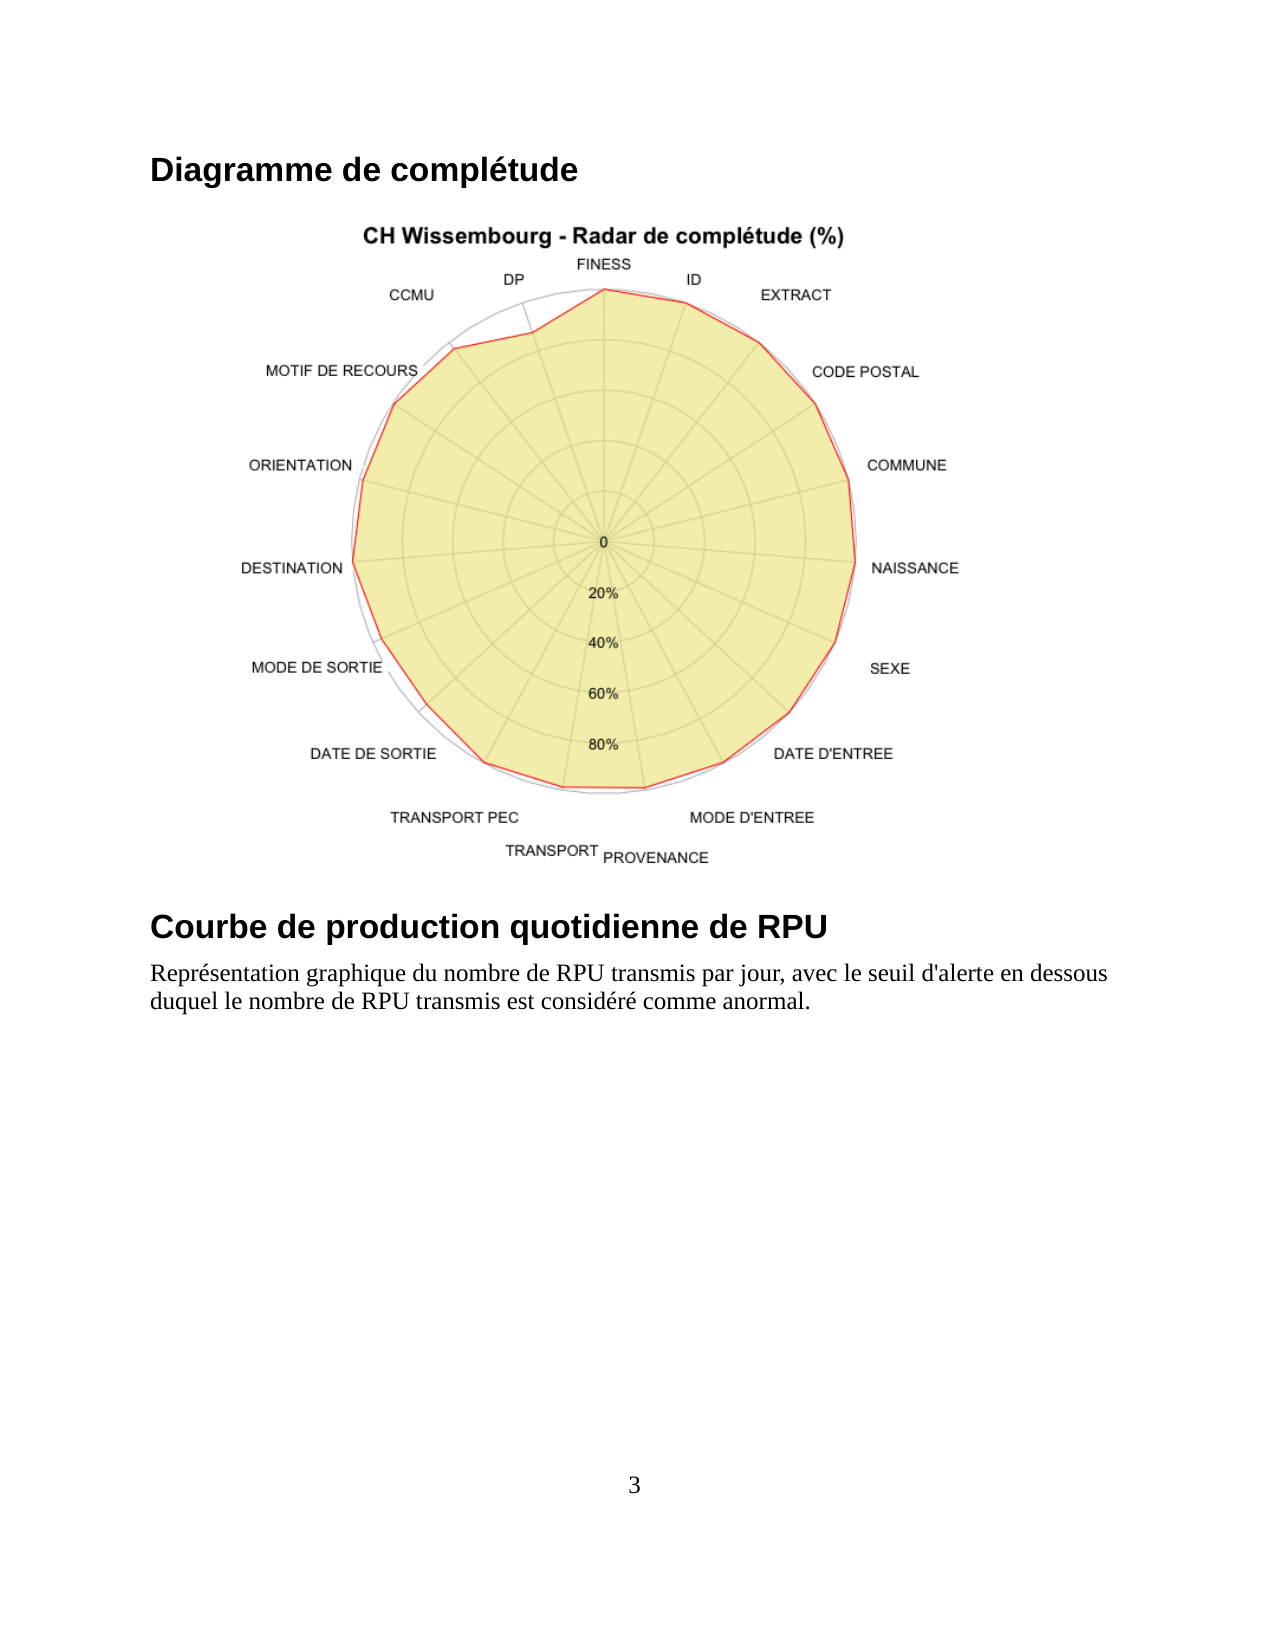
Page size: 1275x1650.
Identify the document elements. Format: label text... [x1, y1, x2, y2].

picture [150, 201, 1058, 882]
text Représentation graphique du nombre de RPU transmis par jour, avec le seuil d'alerte en dessous duquel le nombre de RPU transmis est considéré comme anormal. [150, 958, 1125, 1015]
subtitle Diagramme de complétude [150, 150, 1125, 189]
subtitle Courbe de production quotidienne de RPU [150, 906, 1125, 945]
